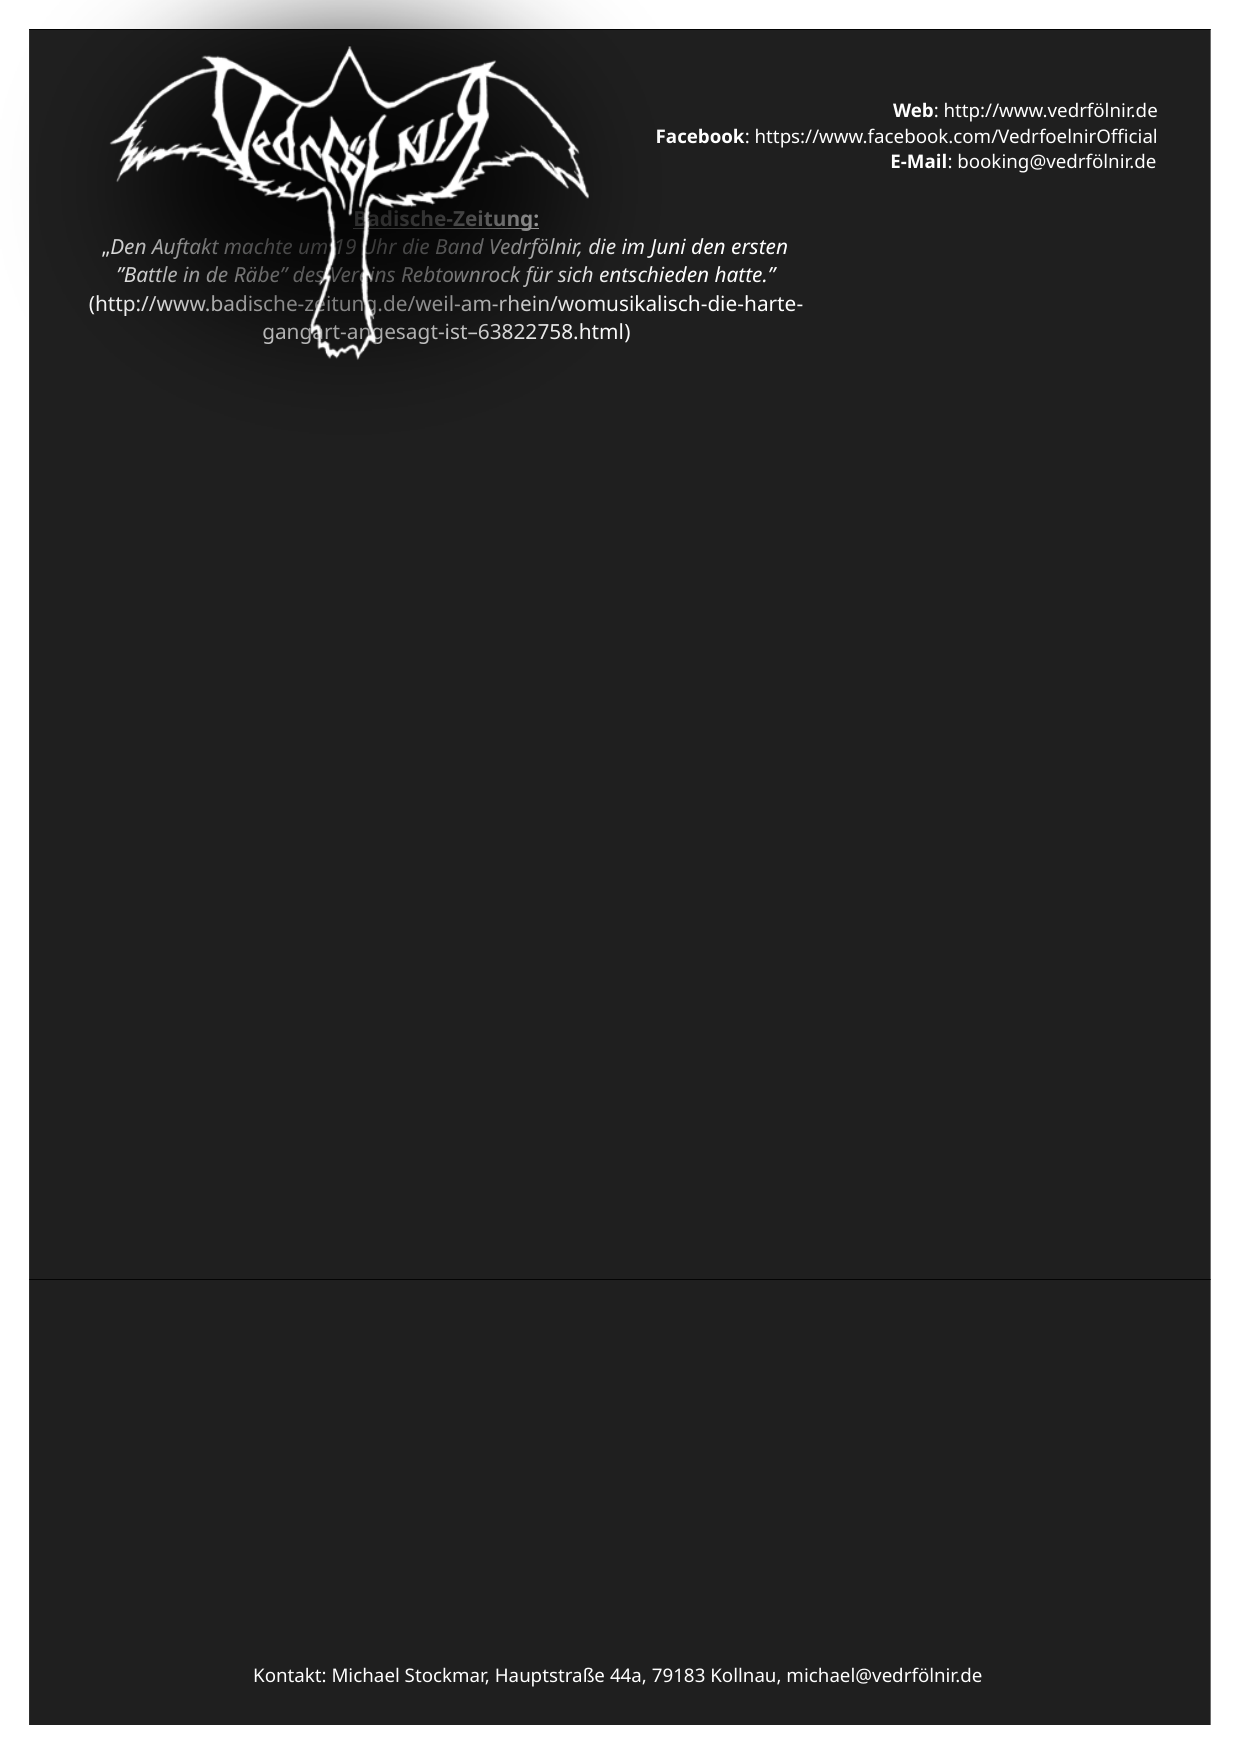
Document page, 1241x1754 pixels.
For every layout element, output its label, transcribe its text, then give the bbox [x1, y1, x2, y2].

picture [0, 0, 1211, 1725]
text Badische-Zeitung: [705, 204, 823, 232]
text „Den Auftakt machte um 19 Uhr die Band Vedrfölnir, die im Juni den ersten ”Battle in de Räbe” des Vereins Rebtownrock für sich entschieden hatte.” (http://www.badische-zeitung.de/weil-am-rhein/womusikalisch-die-harte-gangart-angesagt-ist–63822758.html) [705, 232, 823, 346]
